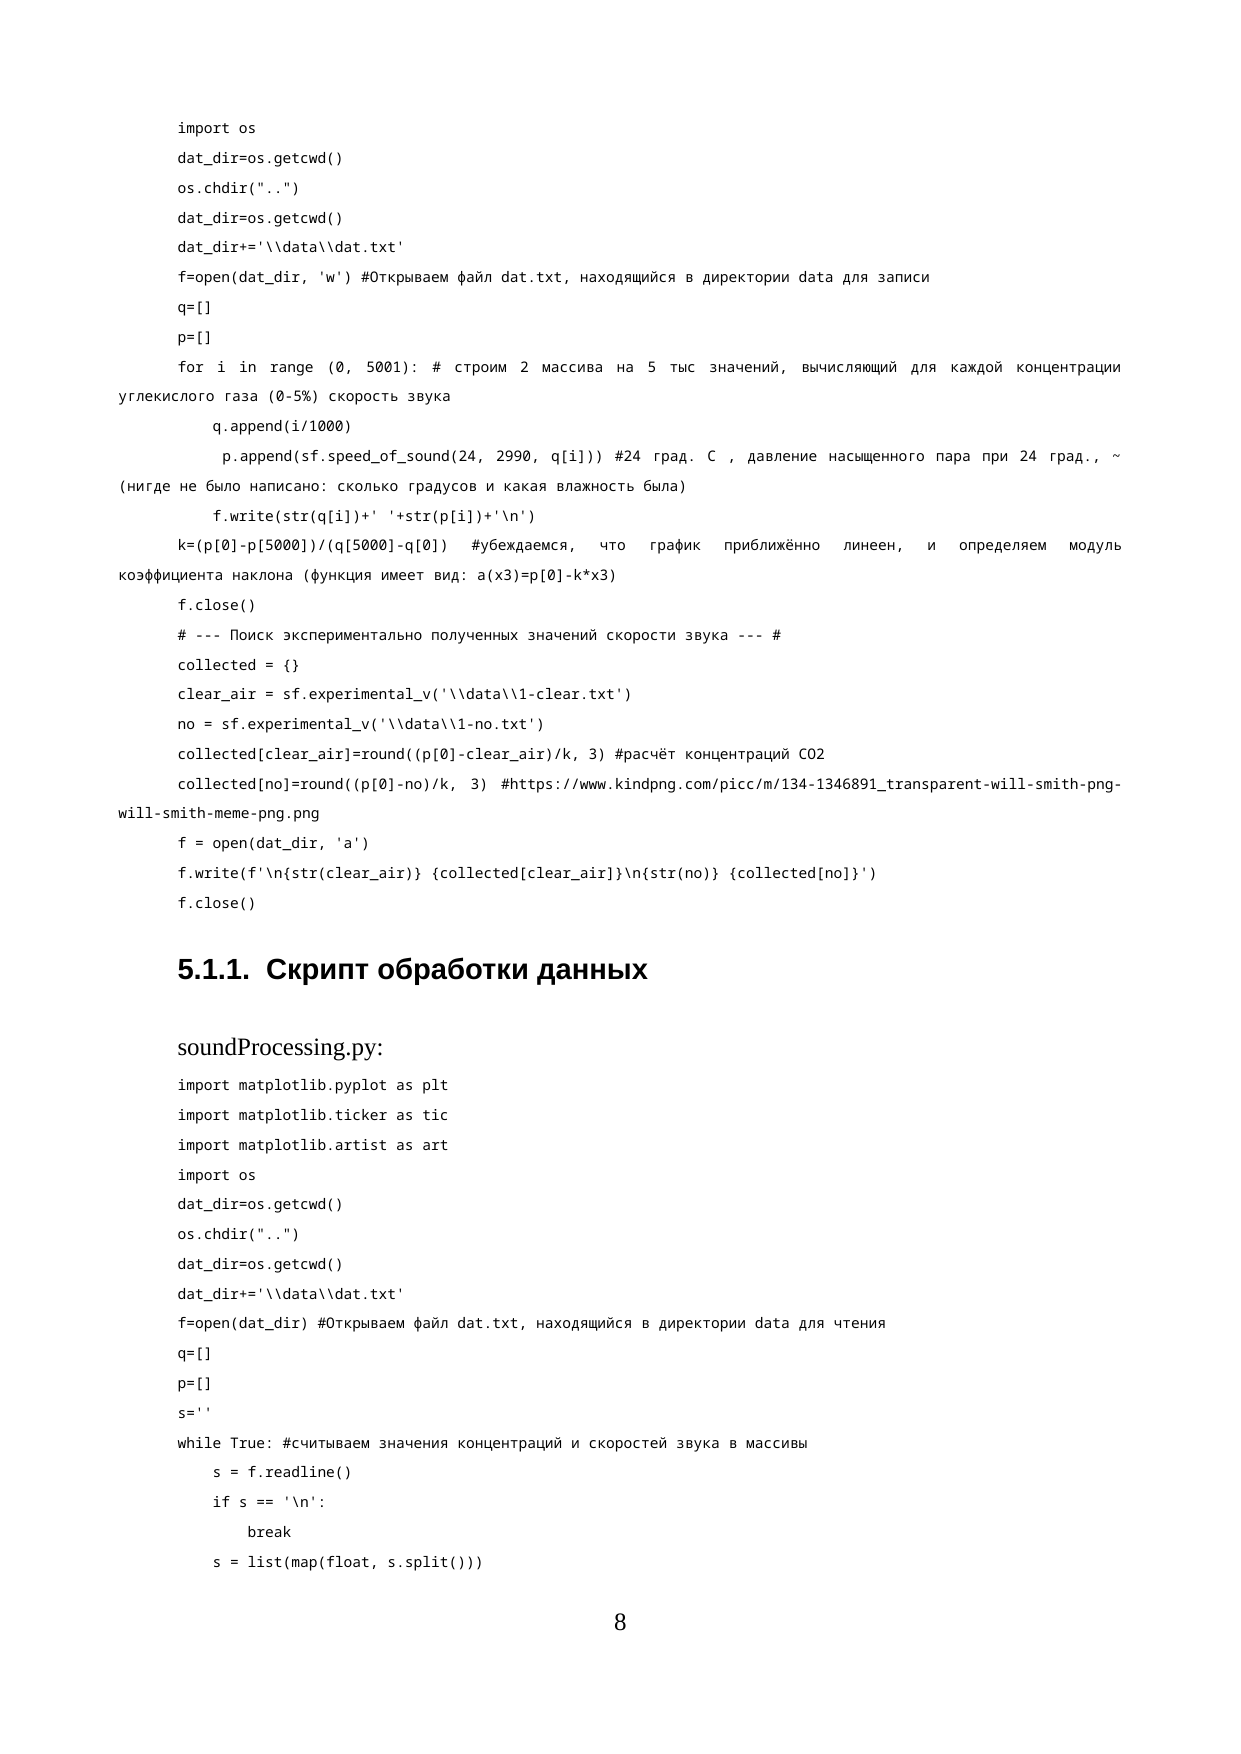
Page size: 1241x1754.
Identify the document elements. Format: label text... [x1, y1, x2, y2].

subtitle Скрипт обработки данных [118, 952, 1122, 986]
text f.close() [118, 595, 1122, 615]
text f.write(str(q[i])+' '+str(p[i])+'\n') [118, 505, 1122, 525]
text collected[clear_air]=round((p[0]-clear_air)/k, 3) #расчёт концентраций CO2 [118, 744, 1122, 764]
text while True: #считываем значения концентраций и скоростей звука в массивы [118, 1432, 1122, 1452]
text f.close() [118, 893, 1122, 913]
text dat_dir+='\\data\\dat.txt' [118, 237, 1122, 257]
text s = f.readline() [118, 1462, 1122, 1482]
text break [118, 1522, 1122, 1542]
text collected[no]=round((p[0]-no)/k, 3) #https://www.kindpng.com/picc/m/134-1346891_transparent-will-smith-png-will-smith-meme-png.png [118, 773, 1122, 823]
text os.chdir("..") [118, 178, 1122, 198]
text q=[] [118, 297, 1122, 317]
text import matplotlib.ticker as tic [118, 1105, 1122, 1124]
text import os [118, 118, 1122, 138]
text q.append(i/1000) [118, 416, 1122, 436]
text s = list(map(float, s.split())) [118, 1552, 1122, 1571]
text no = sf.experimental_v('\\data\\1-no.txt') [118, 714, 1122, 734]
text if s == '\n': [118, 1492, 1122, 1512]
text # --- Поиск экспериментально полученных значений скорости звука --- # [118, 624, 1122, 644]
text import os [118, 1164, 1122, 1184]
text dat_dir=os.getcwd() [118, 1254, 1122, 1273]
text import matplotlib.pyplot as plt [118, 1075, 1122, 1095]
text for i in range (0, 5001): # строим 2 массива на 5 тыс значений, вычисляющий для каждой концентрации углекислого газа (0-5%) скорость звука [118, 356, 1122, 406]
text dat_dir=os.getcwd() [118, 148, 1122, 168]
text p=[] [118, 327, 1122, 347]
text f.write(f'\n{str(clear_air)} {collected[clear_air]}\n{str(no)} {collected[no]}') [118, 863, 1122, 883]
text f=open(dat_dir, 'w') #Открываем файл dat.txt, находящийся в директории data для записи [118, 267, 1122, 287]
text p=[] [118, 1373, 1122, 1393]
text f=open(dat_dir) #Открываем файл dat.txt, находящийся в директории data для чтения [118, 1313, 1122, 1333]
text import matplotlib.artist as art [118, 1134, 1122, 1154]
text dat_dir=os.getcwd() [118, 207, 1122, 227]
text os.chdir("..") [118, 1224, 1122, 1244]
text collected = {} [118, 654, 1122, 674]
text f = open(dat_dir, 'a') [118, 833, 1122, 853]
text k=(p[0]-p[5000])/(q[5000]-q[0]) #убеждаемся, что график приближённо линеен, и определяем модуль коэффициента наклона (функция имеет вид: a(x3)=p[0]-k*x3) [118, 535, 1122, 585]
text clear_air = sf.experimental_v('\\data\\1-clear.txt') [118, 684, 1122, 704]
text q=[] [118, 1343, 1122, 1363]
text dat_dir=os.getcwd() [118, 1194, 1122, 1214]
text p.append(sf.speed_of_sound(24, 2990, q[i])) #24 град. C , давление насыщенного пара при 24 град., ~ (нигде не было написано: сколько градусов и какая влажность была) [118, 446, 1122, 496]
text s='' [118, 1403, 1122, 1422]
text soundProcessing.py: [118, 1032, 1122, 1061]
text dat_dir+='\\data\\dat.txt' [118, 1283, 1122, 1303]
